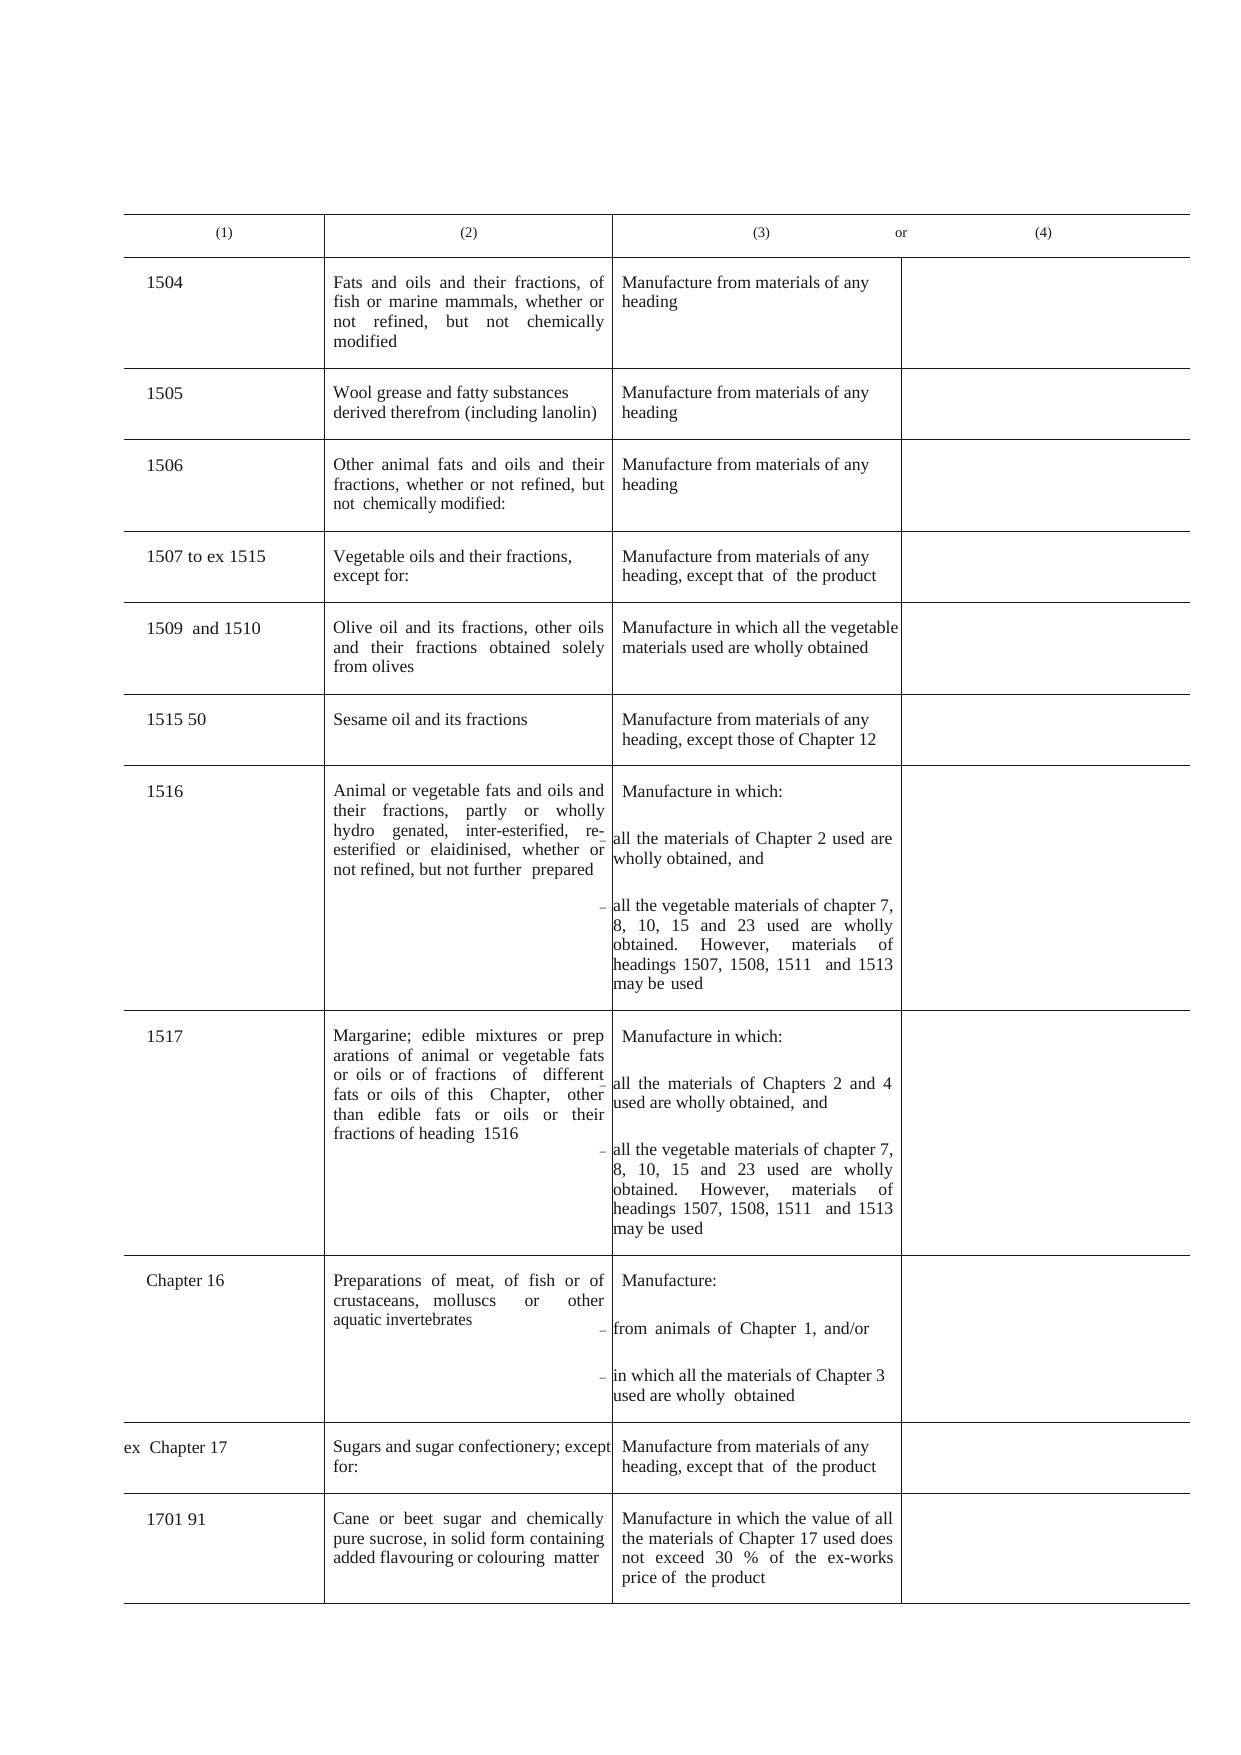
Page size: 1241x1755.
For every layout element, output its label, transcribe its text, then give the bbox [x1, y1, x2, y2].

table_cell [902, 1256, 1190, 1422]
table_cell Sugars and sugar confectionery; except for: [325, 1423, 612, 1493]
table_cell 1509 and 1510 [124, 603, 324, 694]
table_cell Manufacture from materials of any heading, except that of the product [613, 532, 901, 602]
table_cell Vegetable oils and their fractions, except for: [325, 532, 612, 602]
table_cell Manufacture in which all the vegetable materials used are wholly obtained [613, 603, 901, 694]
table_cell 1701 91 [124, 1494, 324, 1603]
table_cell [902, 1494, 1190, 1603]
table_cell Cane or beet sugar and chemically pure sucrose, in solid form containing added flavouring or colouring matter [325, 1494, 612, 1603]
table_cell 1504 [124, 258, 324, 367]
table_cell Margarine; edible mixtures or prep­ arations of animal or vegetable fats or oils or of fractions of different fats or oils of this Chapter, other than edible fats or oils or their fractions of heading 1516 [325, 1011, 612, 1255]
table_cell Manufacture in which the value of all the materials of Chapter 17 used does not exceed 30 % of the ex-works price of the product [613, 1494, 901, 1603]
table_cell Manufacture from materials of any heading, except that of the product [613, 1423, 901, 1493]
table_cell 1515 50 [124, 695, 324, 765]
table_cell [902, 1011, 1190, 1255]
table_cell 1505 [124, 369, 324, 439]
table_header (3) or (4) [613, 215, 1190, 257]
table_header (1) [124, 215, 324, 257]
table_cell [902, 258, 1190, 367]
table_cell [902, 532, 1190, 602]
table_cell Animal or vegetable fats and oils and their fractions, partly or wholly hydro­ genated, inter-esterified, re-esterified or elaidinised, whether or not refined, but not further prepared [325, 766, 612, 1010]
table_cell [902, 440, 1190, 531]
table_cell Fats and oils and their fractions, of fish or marine mammals, whether or not refined, but not chemically modified [325, 258, 612, 367]
table_cell Olive oil and its fractions, other oils and their fractions obtained solely from olives [325, 603, 612, 694]
table_cell 1516 [124, 766, 324, 1010]
table_cell [902, 369, 1190, 439]
table_cell Manufacture in which: all the materials of Chapters 2 and 4 used are wholly obtained, and all the vegetable materials of chapter 7, 8, 10, 15 and 23 used are wholly obtained. However, materials of headings 1507, 1508, 1511 and 1513 may be used [613, 1011, 901, 1255]
table_cell Wool grease and fatty substances derived therefrom (including lanolin) [325, 369, 612, 439]
table_cell ex Chapter 17 [124, 1423, 324, 1493]
table_cell Sesame oil and its fractions [325, 695, 612, 765]
table_cell 1506 [124, 440, 324, 531]
table_cell Manufacture: from animals of Chapter 1, and/or in which all the materials of Chapter 3 used are wholly obtained [613, 1256, 901, 1422]
table_cell Manufacture from materials of any heading [613, 369, 901, 439]
table_cell [902, 695, 1190, 765]
table_cell Manufacture in which: all the materials of Chapter 2 used are wholly obtained, and all the vegetable materials of chapter 7, 8, 10, 15 and 23 used are wholly obtained. However, materials of headings 1507, 1508, 1511 and 1513 may be used [613, 766, 901, 1010]
table_cell 1507 to ex 1515 [124, 532, 324, 602]
table_cell 1517 [124, 1011, 324, 1255]
table_cell Manufacture from materials of any heading [613, 258, 901, 367]
table_header (2) [325, 215, 612, 257]
table_cell Manufacture from materials of any heading, except those of Chapter 12 [613, 695, 901, 765]
table_cell [902, 766, 1190, 1010]
table_cell Preparations of meat, of fish or of crustaceans, molluscs or other aquatic invertebrates [325, 1256, 612, 1422]
table_cell [902, 1423, 1190, 1493]
table_cell Manufacture from materials of any heading [613, 440, 901, 531]
table_cell Chapter 16 [124, 1256, 324, 1422]
table_cell [902, 603, 1190, 694]
table_cell Other animal fats and oils and their fractions, whether or not refined, but not chemically modified: [325, 440, 612, 531]
